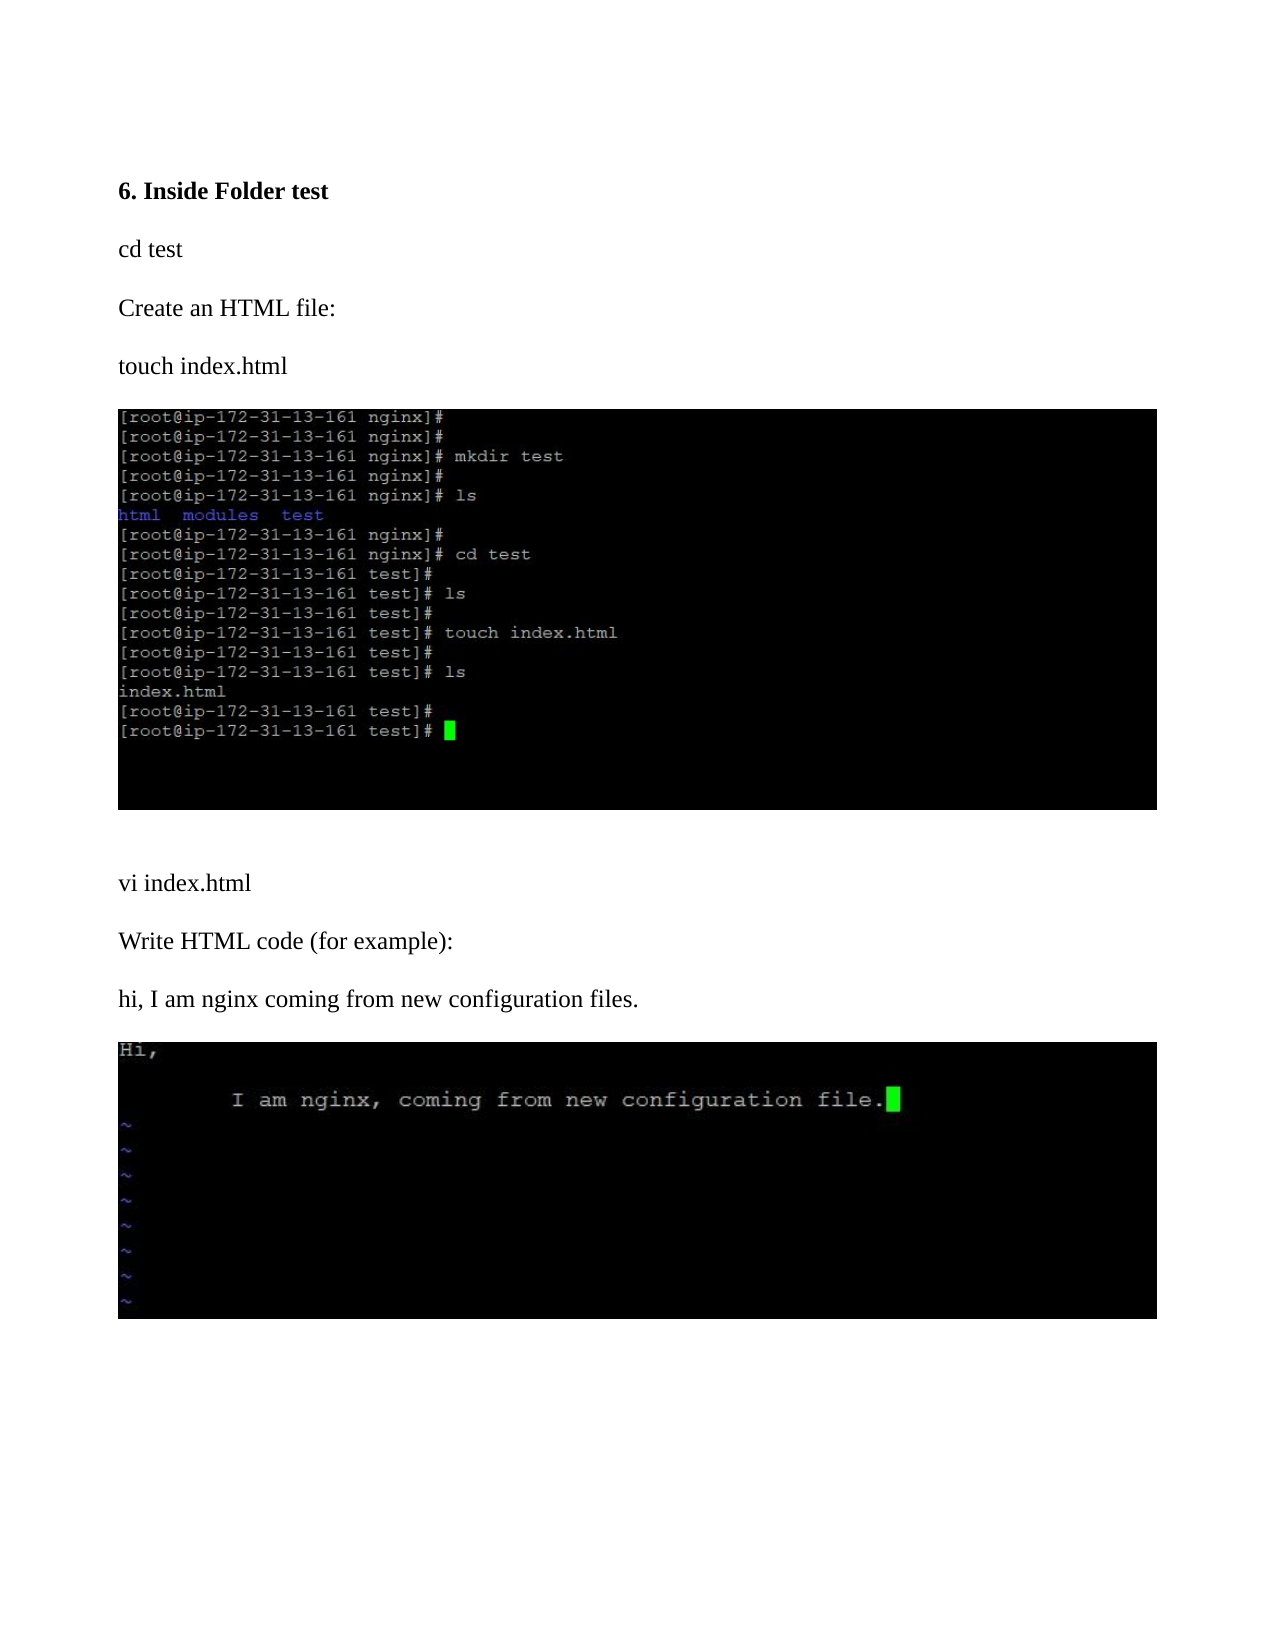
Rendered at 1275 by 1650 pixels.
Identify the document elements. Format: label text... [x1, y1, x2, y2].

text Write HTML code (for example): [118, 926, 1157, 955]
text hi, I am nginx coming from new configuration files. [118, 984, 1157, 1013]
text cd test [118, 234, 1157, 263]
text touch index.html [118, 351, 1157, 380]
picture [118, 1042, 1157, 1319]
picture [118, 409, 1157, 810]
text Create an HTML file: [118, 293, 1157, 322]
text vi index.html [118, 868, 1157, 896]
text 6. Inside Folder test [118, 176, 1157, 205]
